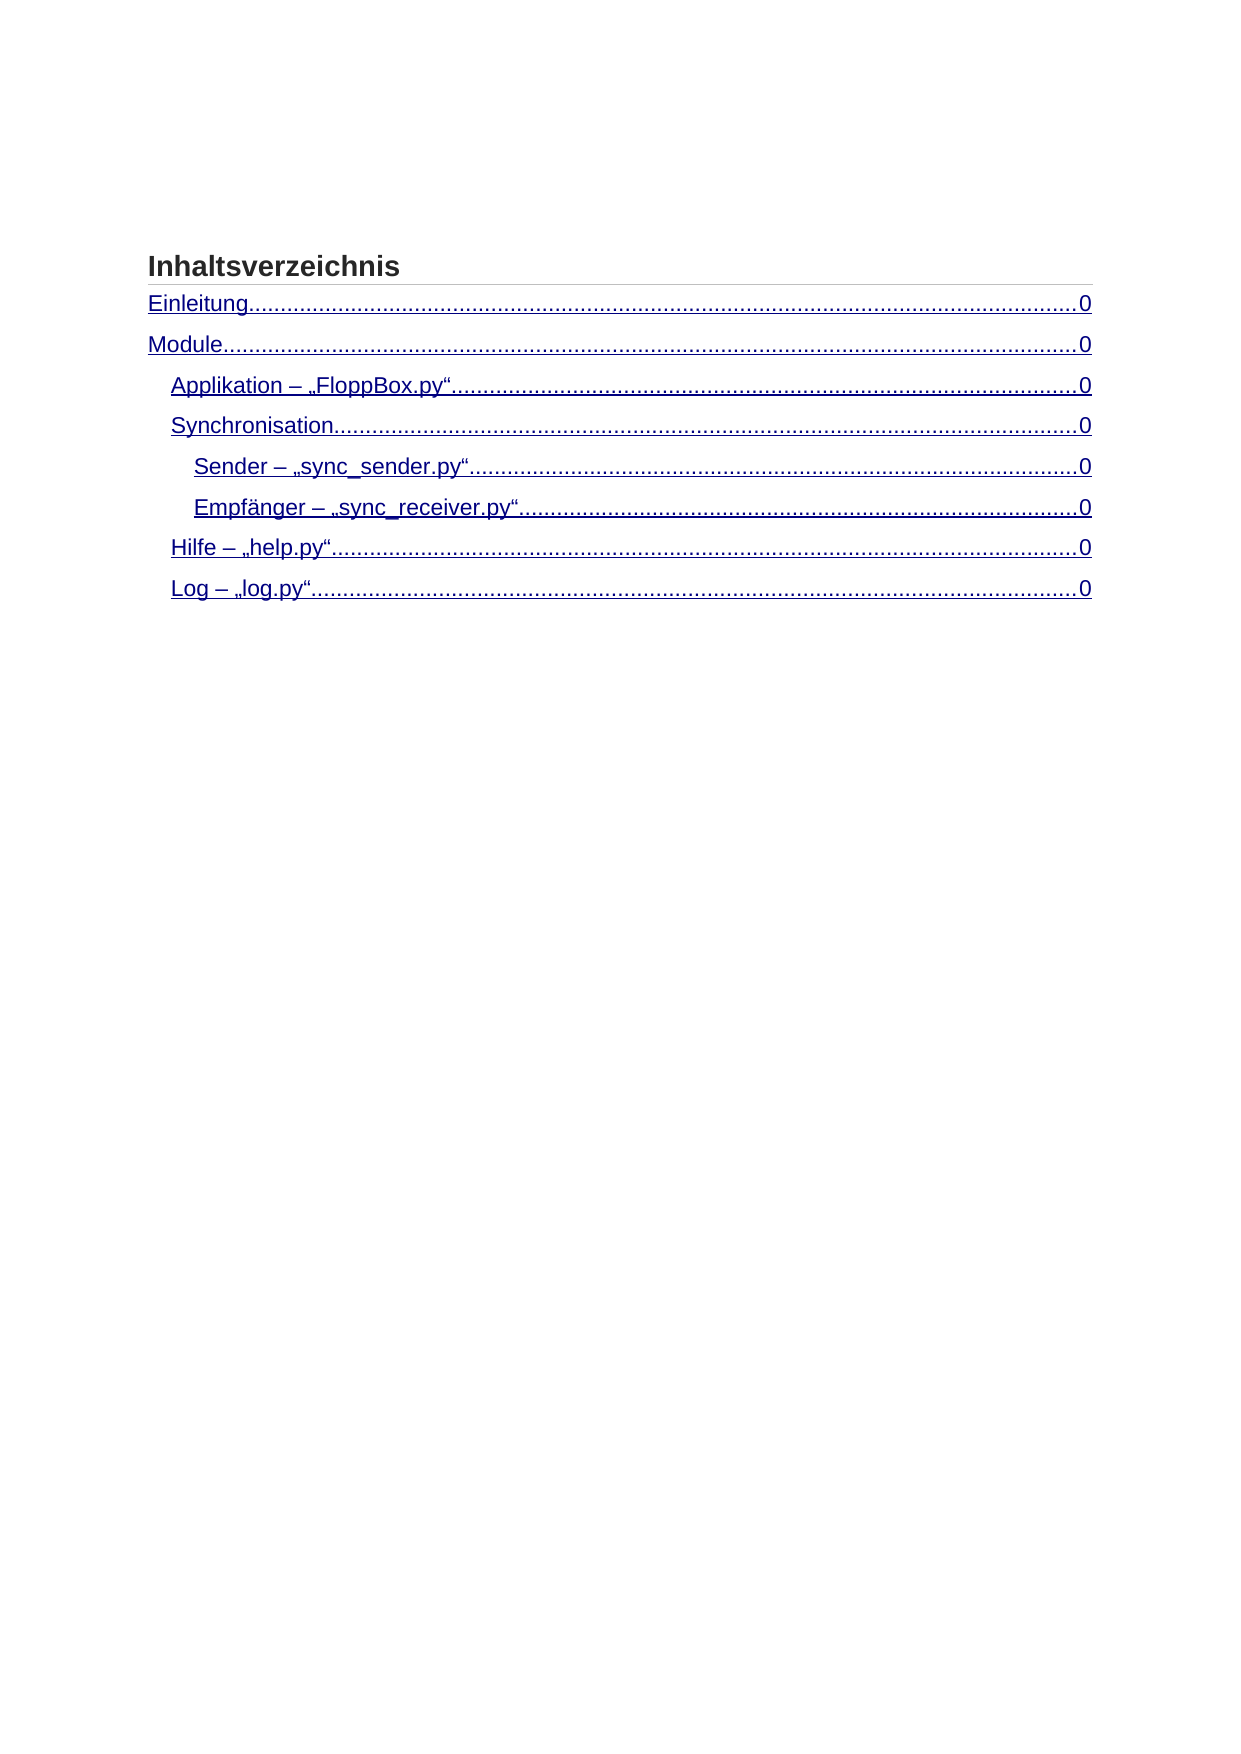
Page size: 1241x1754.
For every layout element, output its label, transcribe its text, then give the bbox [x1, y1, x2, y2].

text Log – „log.py“ 0 [171, 575, 1093, 601]
text Inhaltsverzeichnis [148, 249, 1093, 284]
text Applikation – „FloppBox.py“ 0 [171, 372, 1093, 398]
text Einleitung 0 [148, 290, 1093, 317]
text Module 0 [148, 331, 1093, 357]
text Synchronisation 0 [171, 412, 1093, 438]
text Hilfe – „help.py“ 0 [171, 534, 1093, 560]
text Sender – „sync_sender.py“ 0 [193, 453, 1093, 479]
text Empfänger – „sync_receiver.py“ 0 [193, 493, 1093, 520]
